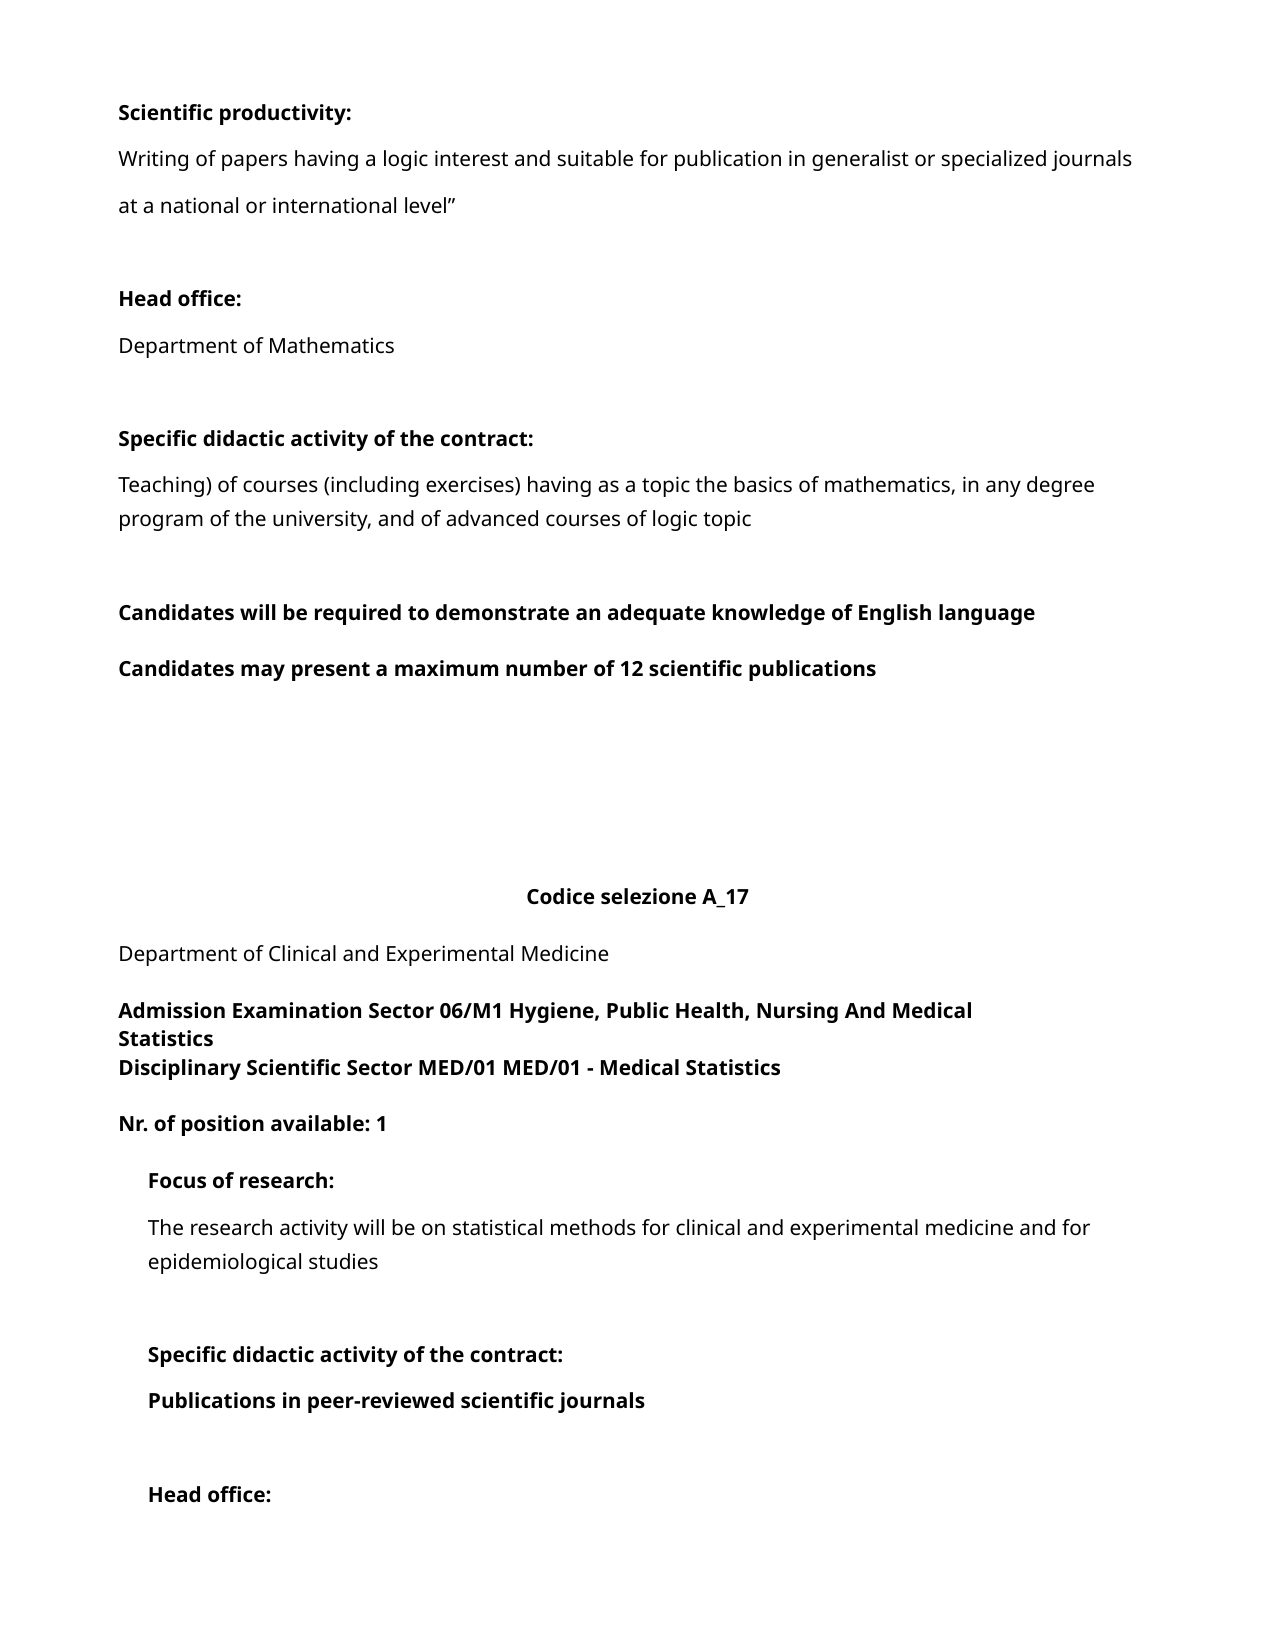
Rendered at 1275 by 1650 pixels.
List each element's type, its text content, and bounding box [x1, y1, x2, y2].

text Focus of research: [148, 1166, 1157, 1195]
text Admission Examination Sector 06/M1 Hygiene, Public Health, Nursing And Medical [118, 996, 1157, 1024]
text Candidates will be required to demonstrate an adequate knowledge of English language [118, 598, 1157, 626]
text Statistics [118, 1024, 1157, 1053]
text Candidates may present a maximum number of 12 scientific publications [118, 654, 1157, 683]
text Nr. of position available: 1 [118, 1109, 1157, 1138]
text at a national or international level” [118, 191, 1157, 219]
text Department of Clinical and Experimental Medicine [118, 939, 1157, 967]
text Head office: [118, 284, 1157, 313]
text Teaching) of courses (including exercises) having as a topic the basics of mathematics, in any degree program of the university, and of advanced courses of logic topic [118, 470, 1157, 533]
text Publications in peer-reviewed scientific journals [148, 1387, 1157, 1415]
text Specific didactic activity of the contract: [148, 1340, 1157, 1368]
text Scientific productivity: [118, 98, 1157, 126]
text Head office: [148, 1480, 1157, 1508]
text Codice selezione A_17 [118, 882, 1157, 910]
text Department of Mathematics [118, 331, 1157, 359]
text The research activity will be on statistical methods for clinical and experimental medicine and for epidemiological studies [148, 1213, 1157, 1275]
text Writing of papers having a logic interest and suitable for publication in generalist or specialized journals [118, 144, 1157, 173]
text Specific didactic activity of the contract: [118, 424, 1157, 452]
text Disciplinary Scientific Sector MED/01 MED/01 - Medical Statistics [118, 1053, 1157, 1081]
